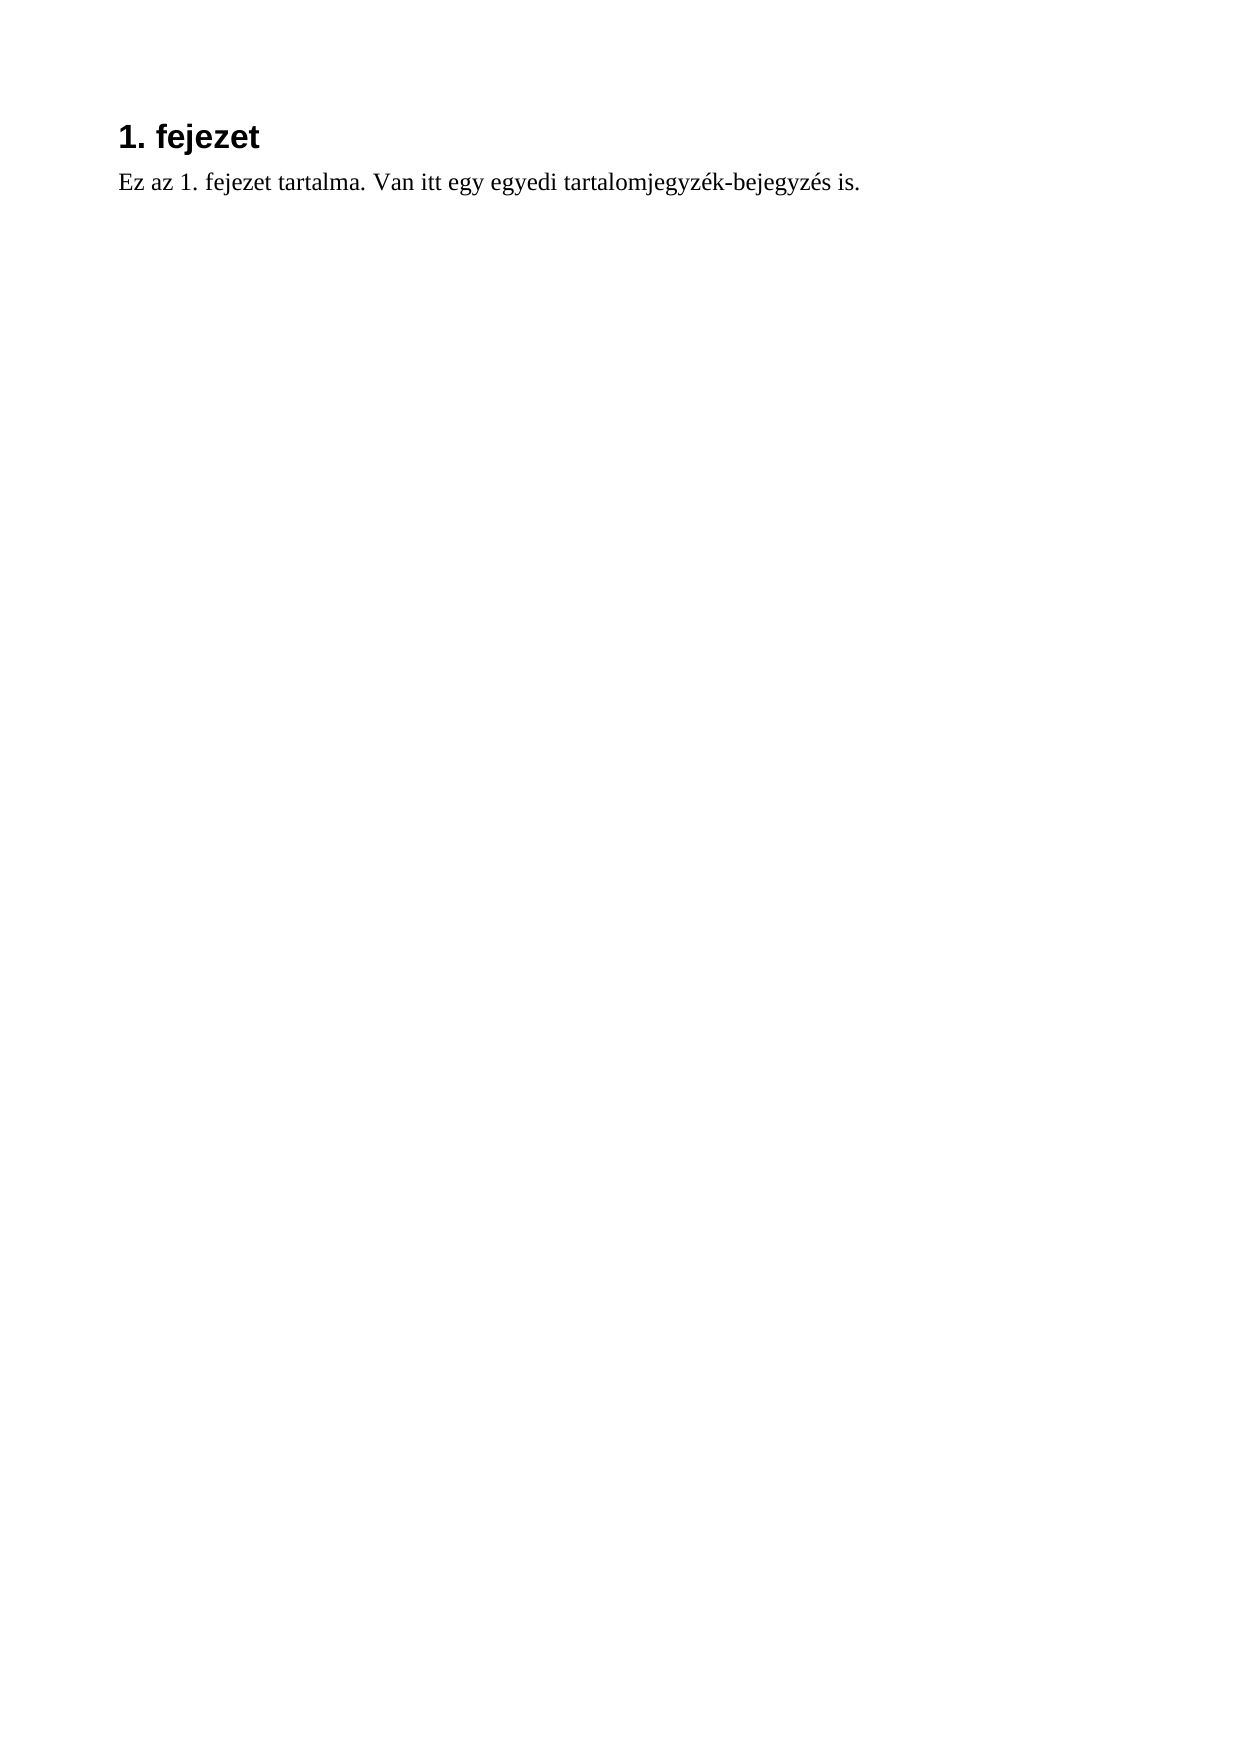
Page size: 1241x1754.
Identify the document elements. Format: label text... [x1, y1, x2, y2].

text Ez az 1. fejezet tartalma. Van itt egy egyedi tartalomjegyzék-bejegyzés is. [118, 168, 1122, 224]
subtitle 1. fejezet [118, 118, 1122, 156]
